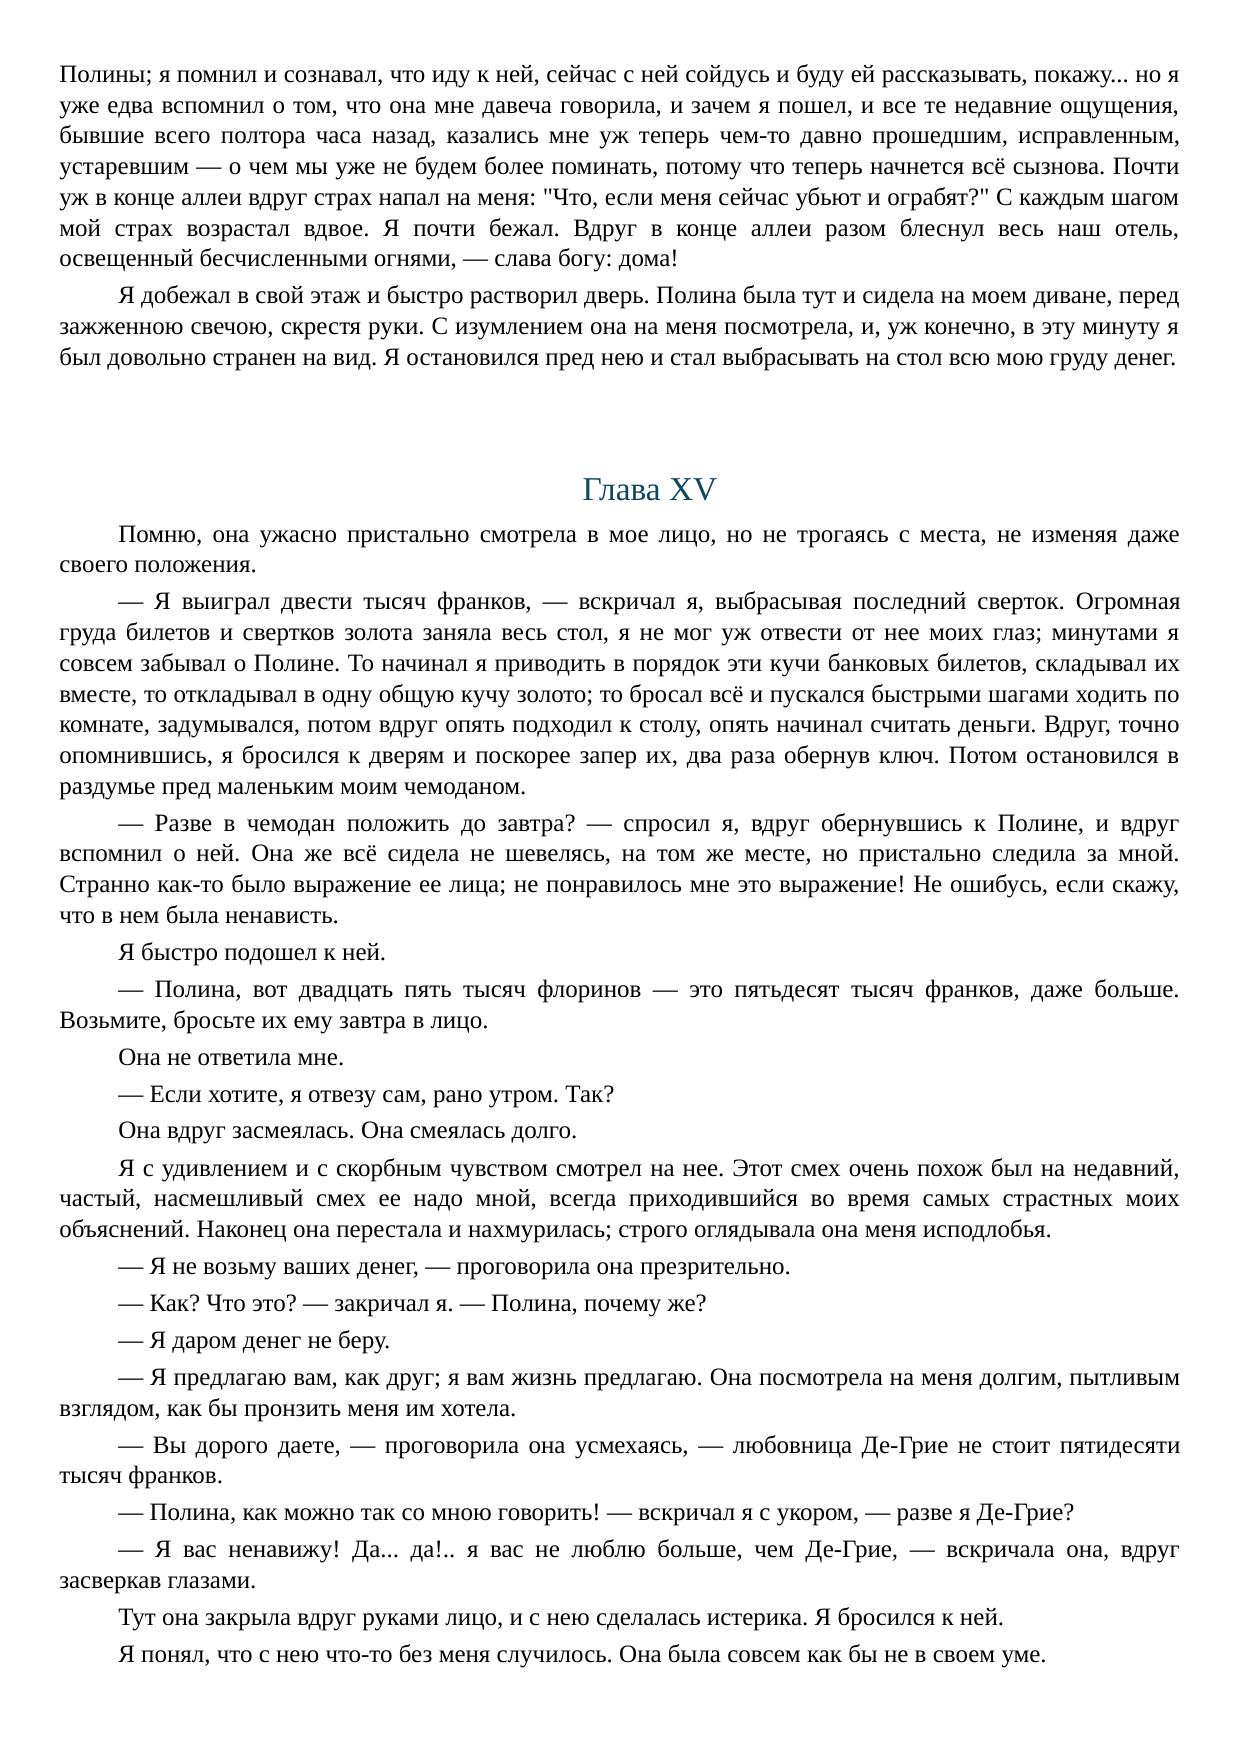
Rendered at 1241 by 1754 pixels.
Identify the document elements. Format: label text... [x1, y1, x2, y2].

text — Если хотите, я отвезу сам, рано утром. Так? [59, 1079, 1181, 1107]
text Помню, она ужасно пристально смотрела в мое лицо, но не трогаясь с места, не изменяя даже своего положения. [59, 519, 1181, 578]
text — Как? Что это? — закричал я. — Полина, почему же? [59, 1288, 1181, 1317]
text — Я вас ненавижу! Да... да!.. я вас не люблю больше, чем Де-Грие, — вскричала она, вдруг засверкав глазами. [59, 1534, 1181, 1594]
text — Я даром денег не беру. [59, 1325, 1181, 1354]
text Я быстро подошел к ней. [59, 937, 1181, 966]
text Я добежал в свой этаж и быстро растворил дверь. Полина была тут и сидела на моем диване, перед зажженною свечою, скрестя руки. С изумлением она на меня посмотрела, и, уж конечно, в эту минуту я был довольно странен на вид. Я остановился пред нею и стал выбрасывать на стол всю мою груду денег. [59, 280, 1181, 371]
text — Я предлагаю вам, как друг; я вам жизнь предлагаю. Она посмотрела на меня долгим, пытливым взглядом, как бы пронзить меня им хотела. [59, 1362, 1181, 1421]
text — Полина, как можно так со мною говорить! — вскричал я с укором, — разве я Де-Грие? [59, 1497, 1181, 1526]
text — Разве в чемодан положить до завтра? — спросил я, вдруг обернувшись к Полине, и вдруг вспомнил о ней. Она же всё сидела не шевелясь, на том же месте, но пристально следила за мной. Странно как-то было выражение ее лица; не понравилось мне это выражение! Не ошибусь, если скажу, что в нем была ненависть. [59, 808, 1181, 929]
text — Полина, вот двадцать пять тысяч флоринов — это пятьдесят тысяч франков, даже больше. Возьмите, бросьте их ему завтра в лицо. [59, 974, 1181, 1033]
text Она вдруг засмеялась. Она смеялась долго. [59, 1116, 1181, 1144]
text Тут она закрыла вдруг руками лицо, и с нею сделалась истерика. Я бросился к ней. [59, 1602, 1181, 1631]
text — Я выиграл двести тысяч франков, — вскричал я, выбрасывая последний сверток. Огромная груда билетов и свертков золота заняла весь стол, я не мог уж отвести от нее моих глаз; минутами я совсем забывал о Полине. То начинал я приводить в порядок эти кучи банковых билетов, складывал их вместе, то откладывал в одну общую кучу золото; то бросал всё и пускался быстрыми шагами ходить по комнате, задумывался, потом вдруг опять подходил к столу, опять начинал считать деньги. Вдруг, точно опомнившись, я бросился к дверям и поскорее запер их, два раза обернув ключ. Потом остановился в раздумье пред маленьким моим чемоданом. [59, 586, 1181, 799]
text Полины; я помнил и сознавал, что иду к ней, сейчас с ней сойдусь и буду ей рассказывать, покажу... но я уже едва вспомнил о том, что она мне давеча говорила, и зачем я пошел, и все те недавние ощущения, бывшие всего полтора часа назад, казались мне уж теперь чем-то давно прошедшим, исправленным, устаревшим — о чем мы уже не будем более поминать, потому что теперь начнется всё сызнова. Почти уж в конце аллеи вдруг страх напал на меня: "Что, если меня сейчас убьют и ограбят?" С каждым шагом мой страх возрастал вдвое. Я почти бежал. Вдруг в конце аллеи разом блеснул весь наш отель, освещенный бесчисленными огнями, — слава богу: дома! [59, 59, 1181, 272]
subtitle Глава XV [59, 469, 1181, 508]
text — Я не возьму ваших денег, — проговорила она презрительно. [59, 1251, 1181, 1280]
text — Вы дорого даете, — проговорила она усмехаясь, — любовница Де-Грие не стоит пятидесяти тысяч франков. [59, 1430, 1181, 1489]
text Я с удивлением и с скорбным чувством смотрел на нее. Этот смех очень похож был на недавний, частый, насмешливый смех ее надо мной, всегда приходившийся во время самых страстных моих объяснений. Наконец она перестала и нахмурилась; строго оглядывала она меня исподлобья. [59, 1153, 1181, 1243]
text Она не ответила мне. [59, 1042, 1181, 1070]
text Я понял, что с нею что-то без меня случилось. Она была совсем как бы не в своем уме. [59, 1639, 1181, 1668]
